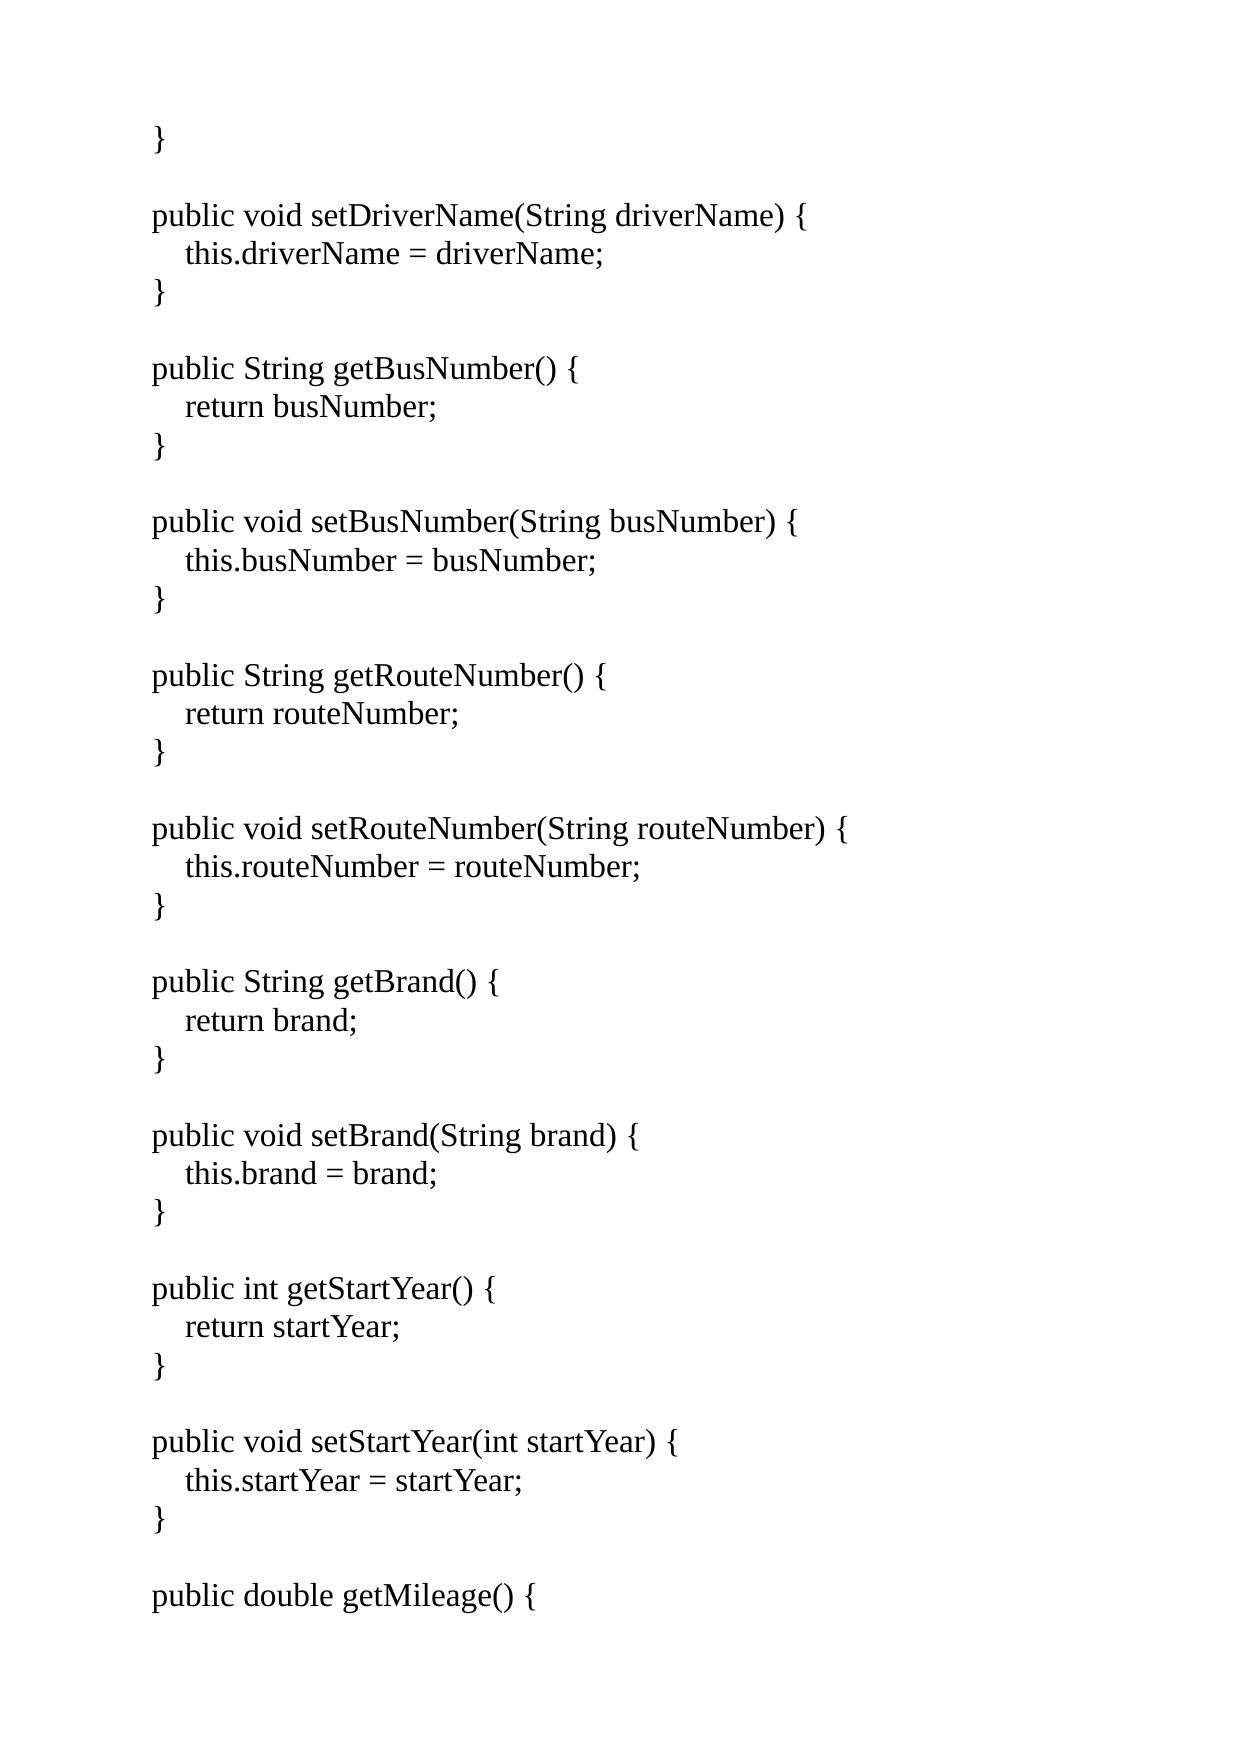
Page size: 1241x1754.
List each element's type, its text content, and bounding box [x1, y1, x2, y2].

text } [118, 1191, 1122, 1230]
text public void setDriverName(String driverName) { [118, 195, 1122, 233]
text } [118, 1498, 1122, 1536]
text public String getBusNumber() { [118, 348, 1122, 386]
text } [118, 118, 1122, 156]
text this.busNumber = busNumber; [118, 540, 1122, 578]
text public double getMileage() { [118, 1575, 1122, 1613]
text this.brand = brand; [118, 1153, 1122, 1191]
text this.routeNumber = routeNumber; [118, 846, 1122, 885]
text public String getBrand() { [118, 961, 1122, 1000]
text public void setBusNumber(String busNumber) { [118, 501, 1122, 540]
text } [118, 425, 1122, 463]
text public void setBrand(String brand) { [118, 1115, 1122, 1153]
text return routeNumber; [118, 693, 1122, 731]
text this.driverName = driverName; [118, 233, 1122, 271]
text return busNumber; [118, 386, 1122, 425]
text public String getRouteNumber() { [118, 655, 1122, 693]
text } [118, 578, 1122, 616]
text } [118, 885, 1122, 923]
text return brand; [118, 1000, 1122, 1038]
text } [118, 271, 1122, 310]
text public int getStartYear() { [118, 1268, 1122, 1306]
text } [118, 1345, 1122, 1383]
text return startYear; [118, 1306, 1122, 1345]
text } [118, 1038, 1122, 1076]
text public void setRouteNumber(String routeNumber) { [118, 808, 1122, 846]
text this.startYear = startYear; [118, 1460, 1122, 1498]
text public void setStartYear(int startYear) { [118, 1421, 1122, 1460]
text } [118, 731, 1122, 770]
